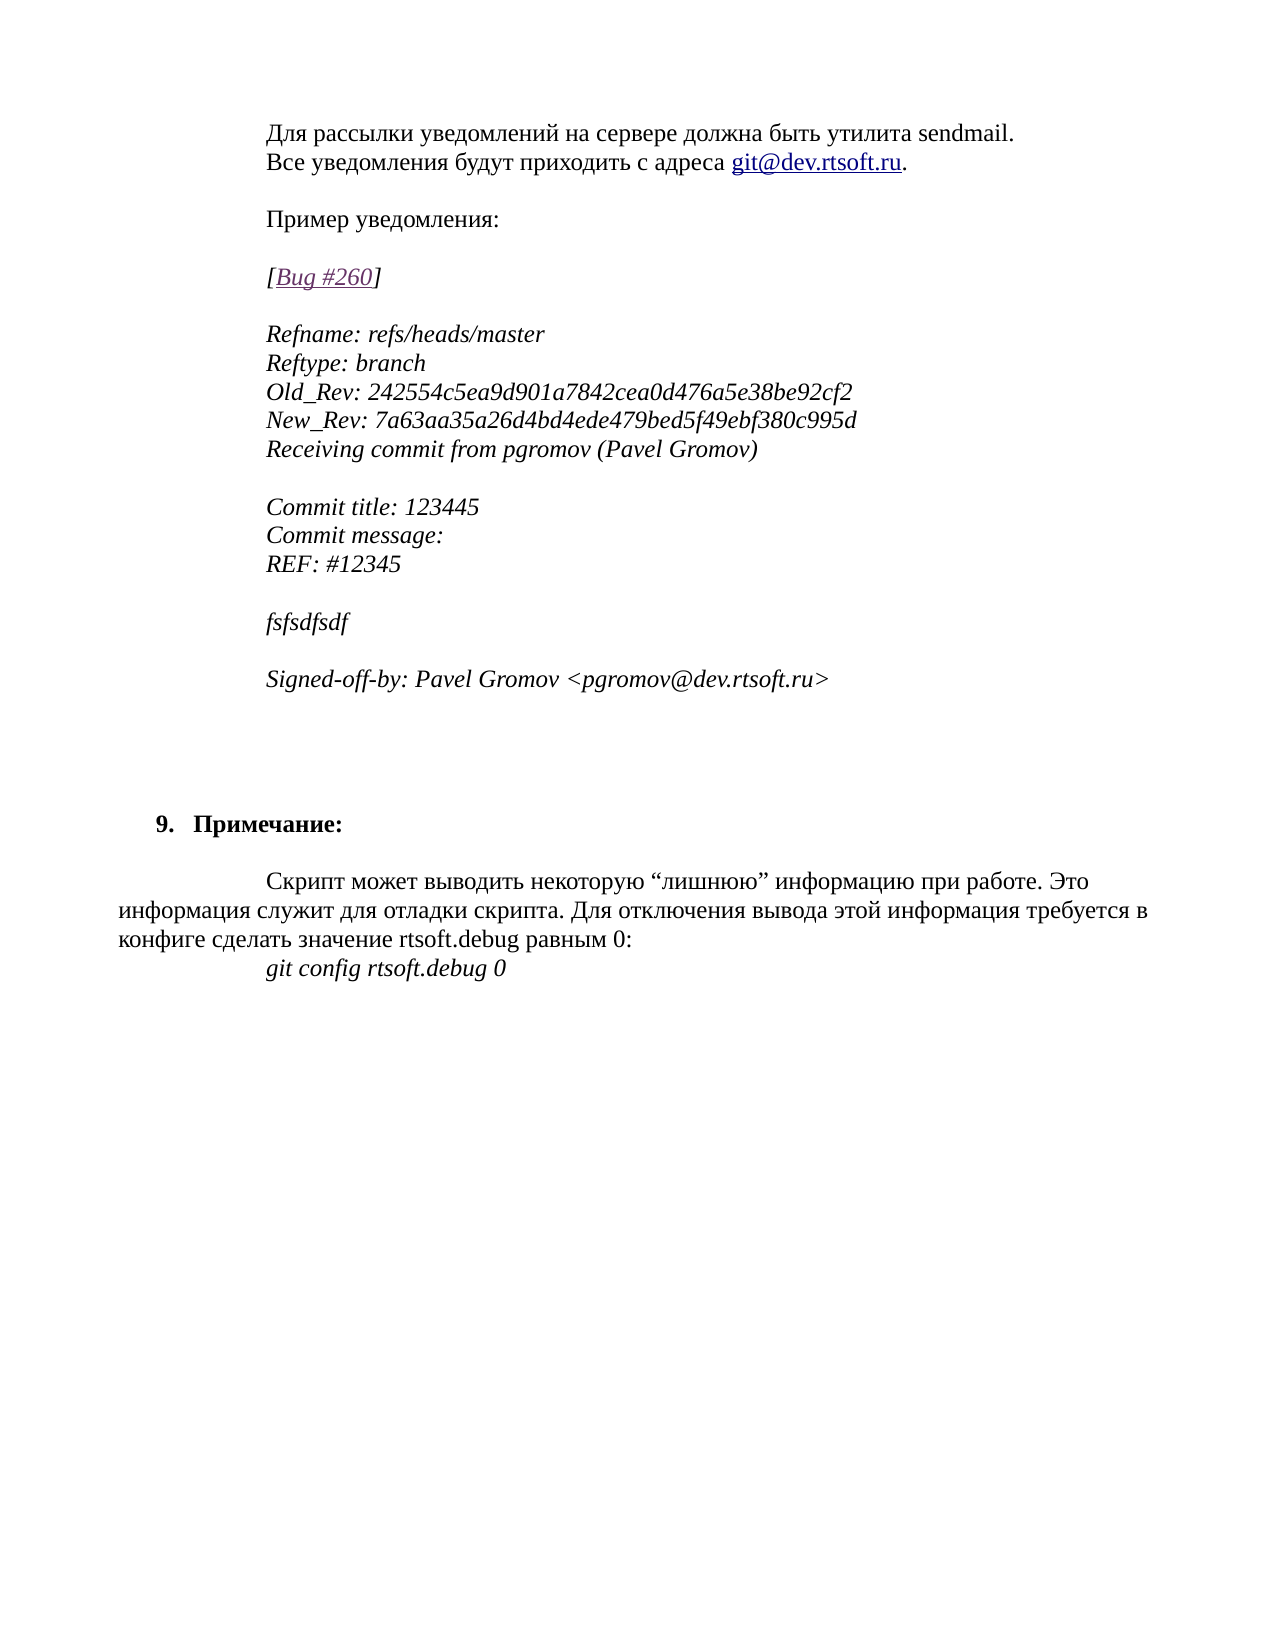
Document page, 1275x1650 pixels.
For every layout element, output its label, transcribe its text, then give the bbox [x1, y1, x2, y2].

text Пример уведомления: [118, 204, 1157, 233]
text Commit message: [118, 521, 1157, 549]
text [Bug #260] [118, 262, 1157, 291]
text Скрипт может выводить некоторую “лишнюю” информацию при работе. Это информация служит для отладки скрипта. Для отключения вывода этой информация требуется в конфиге сделать значение rtsoft.debug равным 0: [118, 866, 1157, 953]
text New_Rev: 7a63aa35a26d4bd4ede479bed5f49ebf380c995d [118, 406, 1157, 434]
text Receiving commit from pgromov (Pavel Gromov) [118, 434, 1157, 463]
text Signed-off-by: Pavel Gromov <pgromov@dev.rtsoft.ru> [118, 664, 1157, 693]
text Reftype: branch [118, 348, 1157, 377]
list Примечание: [156, 809, 1157, 838]
text git config rtsoft.debug 0 [118, 953, 1157, 981]
text Commit title: 123445 [118, 492, 1157, 521]
text Для рассылки уведомлений на сервере должна быть утилита sendmail. [118, 118, 1157, 147]
text Refname: refs/heads/master [118, 319, 1157, 348]
text Old_Rev: 242554c5ea9d901a7842cea0d476a5e38be92cf2 [118, 377, 1157, 406]
text Все уведомления будут приходить с адреса git@dev.rtsoft.ru. [118, 147, 1157, 176]
text fsfsdfsdf [118, 607, 1157, 636]
text REF: #12345 [118, 549, 1157, 578]
